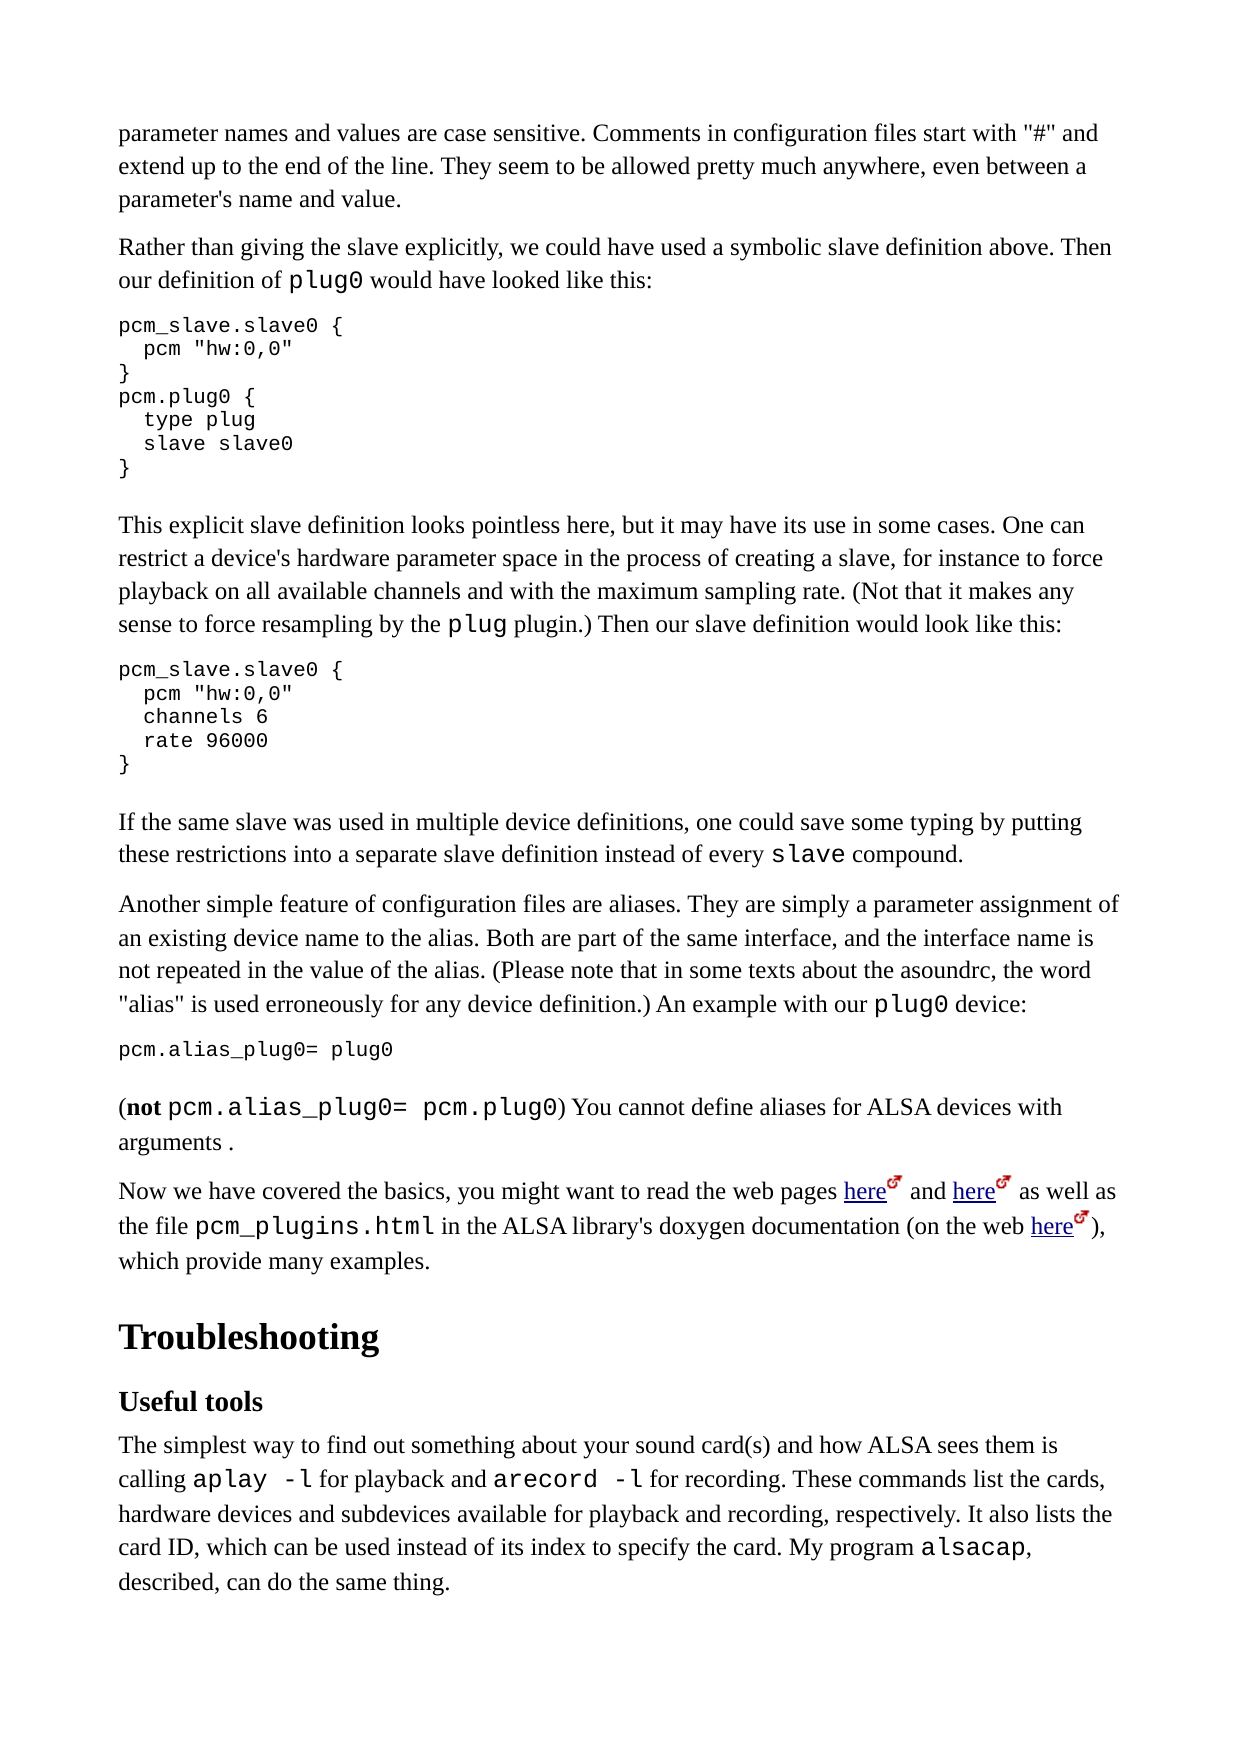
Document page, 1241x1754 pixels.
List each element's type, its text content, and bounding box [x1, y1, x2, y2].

text Rather than giving the slave explicitly, we could have used a symbolic slave definition above. Then our definition of plug0 would have looked like this: [118, 232, 1122, 296]
subtitle Troubleshooting [118, 1314, 1122, 1357]
picture [1073, 1209, 1091, 1235]
text } [118, 753, 1122, 777]
text pcm.plug0 { [118, 386, 1122, 409]
text parameter names and values are case sensitive. Comments in configuration files start with "#" and extend up to the end of the line. They seem to be allowed pretty much anywhere, even between a parameter's name and value. [118, 118, 1122, 213]
text pcm_slave.slave0 { [118, 659, 1122, 682]
text The simplest way to find out something about your sound card(s) and how ALSA sees them is calling aplay -l for playback and arecord -l for recording. These commands list the cards, hardware devices and subdevices available for playback and recording, respectively. It also lists the card ID, which can be used instead of its index to specify the card. My program alsacap, described, can do the same thing. [118, 1431, 1122, 1596]
text If the same slave was used in multiple device definitions, one could save some typing by putting these restrictions into a separate slave definition instead of every slave compound. [118, 807, 1122, 870]
text pcm_slave.slave0 { [118, 315, 1122, 338]
text Another simple feature of configuration files are aliases. They are simply a parameter assignment of an existing device name to the alias. Both are part of the same interface, and the interface name is not repeated in the value of the alias. (Please note that in some texts about the asoundrc, the word "alias" is used erroneously for any device definition.) An example with our plug0 device: [118, 889, 1122, 1019]
text slave slave0 [118, 433, 1122, 457]
text pcm "hw:0,0" [118, 682, 1122, 706]
text type plug [118, 409, 1122, 433]
subtitle Useful tools [118, 1384, 1122, 1418]
text channels 6 [118, 706, 1122, 730]
text Now we have covered the basics, you might want to read the web pages here and here as well as the file pcm_plugins.html in the ALSA library's doxygen documentation (on the web here), which provide many examples. [118, 1174, 1122, 1275]
text } [118, 457, 1122, 480]
picture [886, 1174, 904, 1200]
text pcm "hw:0,0" [118, 338, 1122, 362]
text pcm.alias_plug0= plug0 [118, 1039, 1122, 1062]
text } [118, 362, 1122, 386]
picture [995, 1174, 1013, 1200]
text rate 96000 [118, 730, 1122, 753]
text This explicit slave definition looks pointless here, but it may have its use in some cases. One can restrict a device's hardware parameter space in the process of creating a slave, for instance to force playback on all available channels and with the maximum sampling rate. (Not that it makes any sense to force resampling by the plug plugin.) Then our slave definition would look like this: [118, 510, 1122, 640]
text (not pcm.alias_plug0= pcm.plug0) You cannot define aliases for ALSA devices with arguments . [118, 1092, 1122, 1156]
